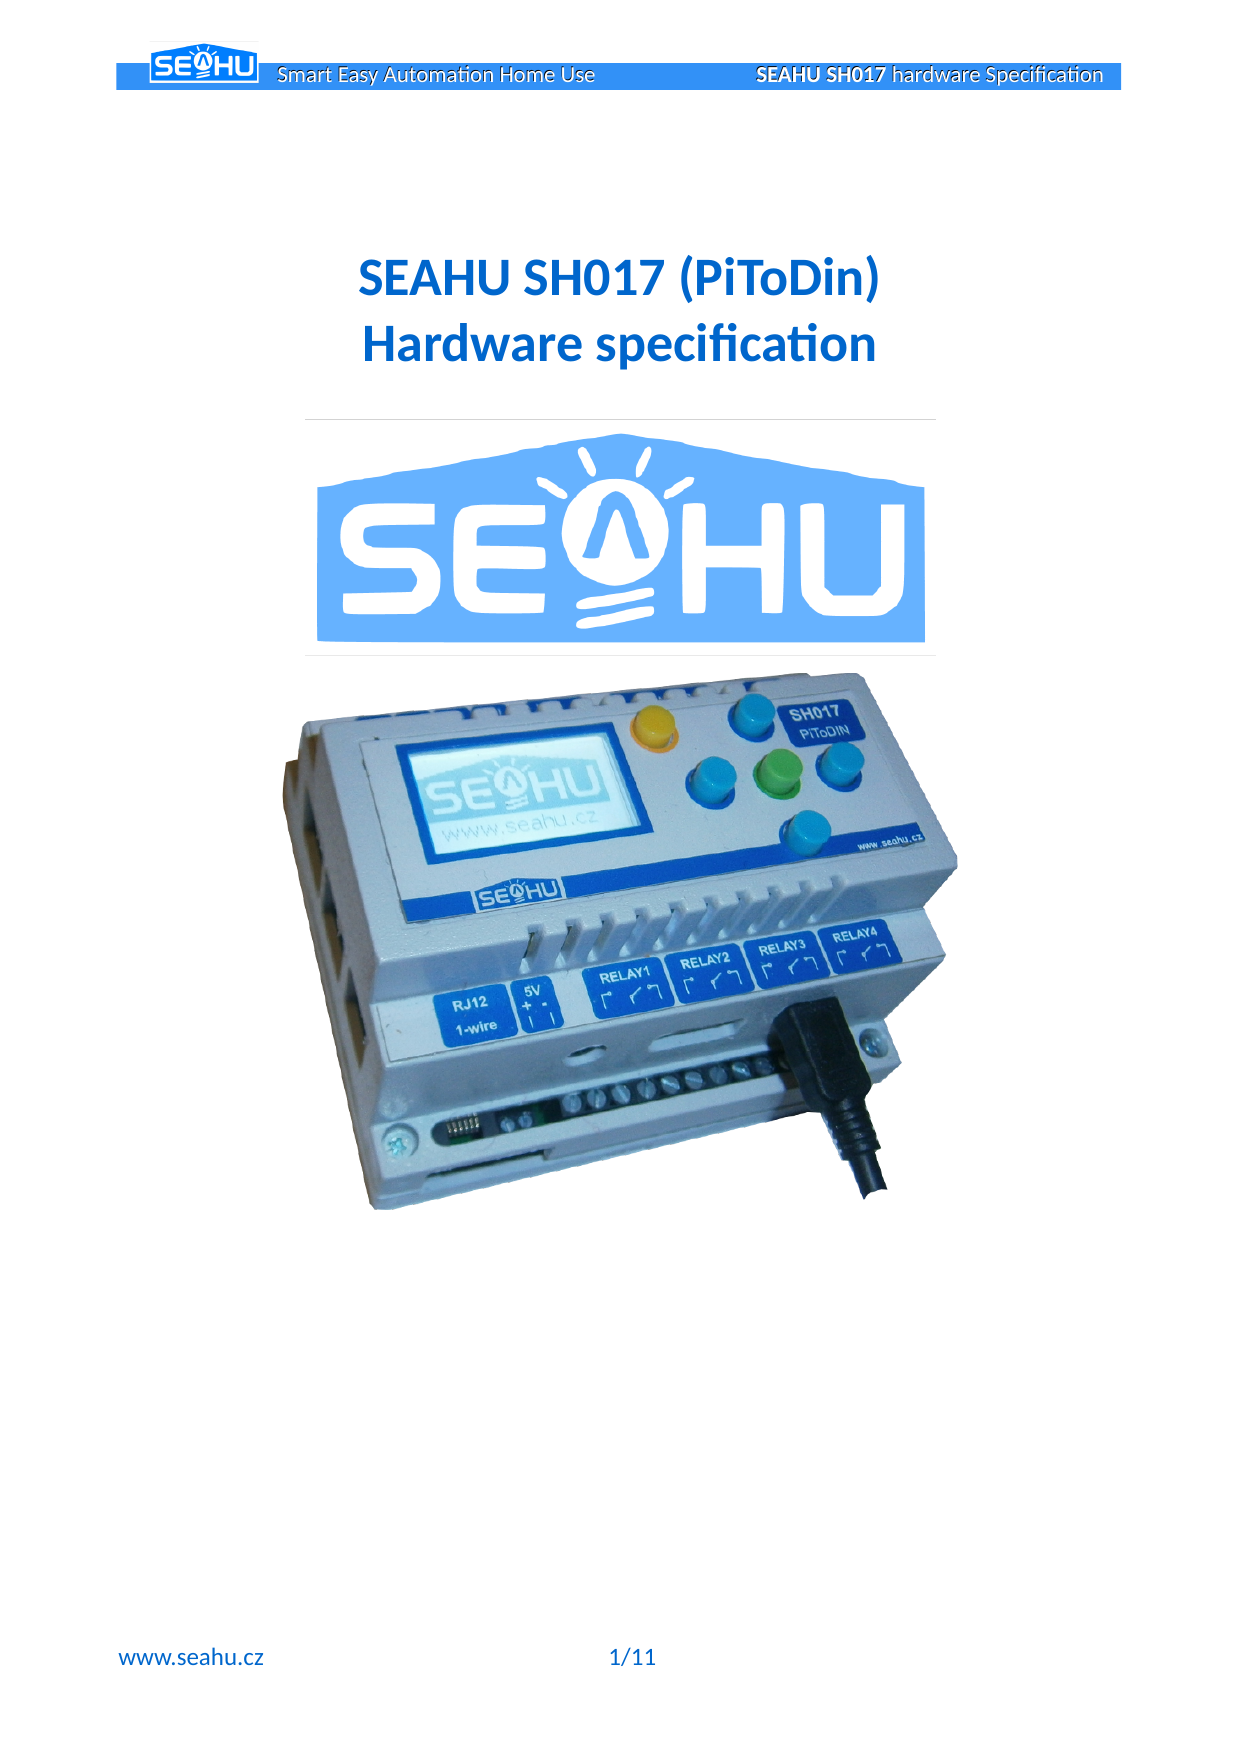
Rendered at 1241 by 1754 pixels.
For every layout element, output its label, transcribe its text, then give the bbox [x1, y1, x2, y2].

text Hardware specification [118, 308, 1122, 375]
text SEAHU SH017 (PiToDin) [118, 242, 1122, 308]
picture [282, 673, 958, 1210]
picture [149, 41, 259, 83]
table_header [305, 419, 936, 656]
